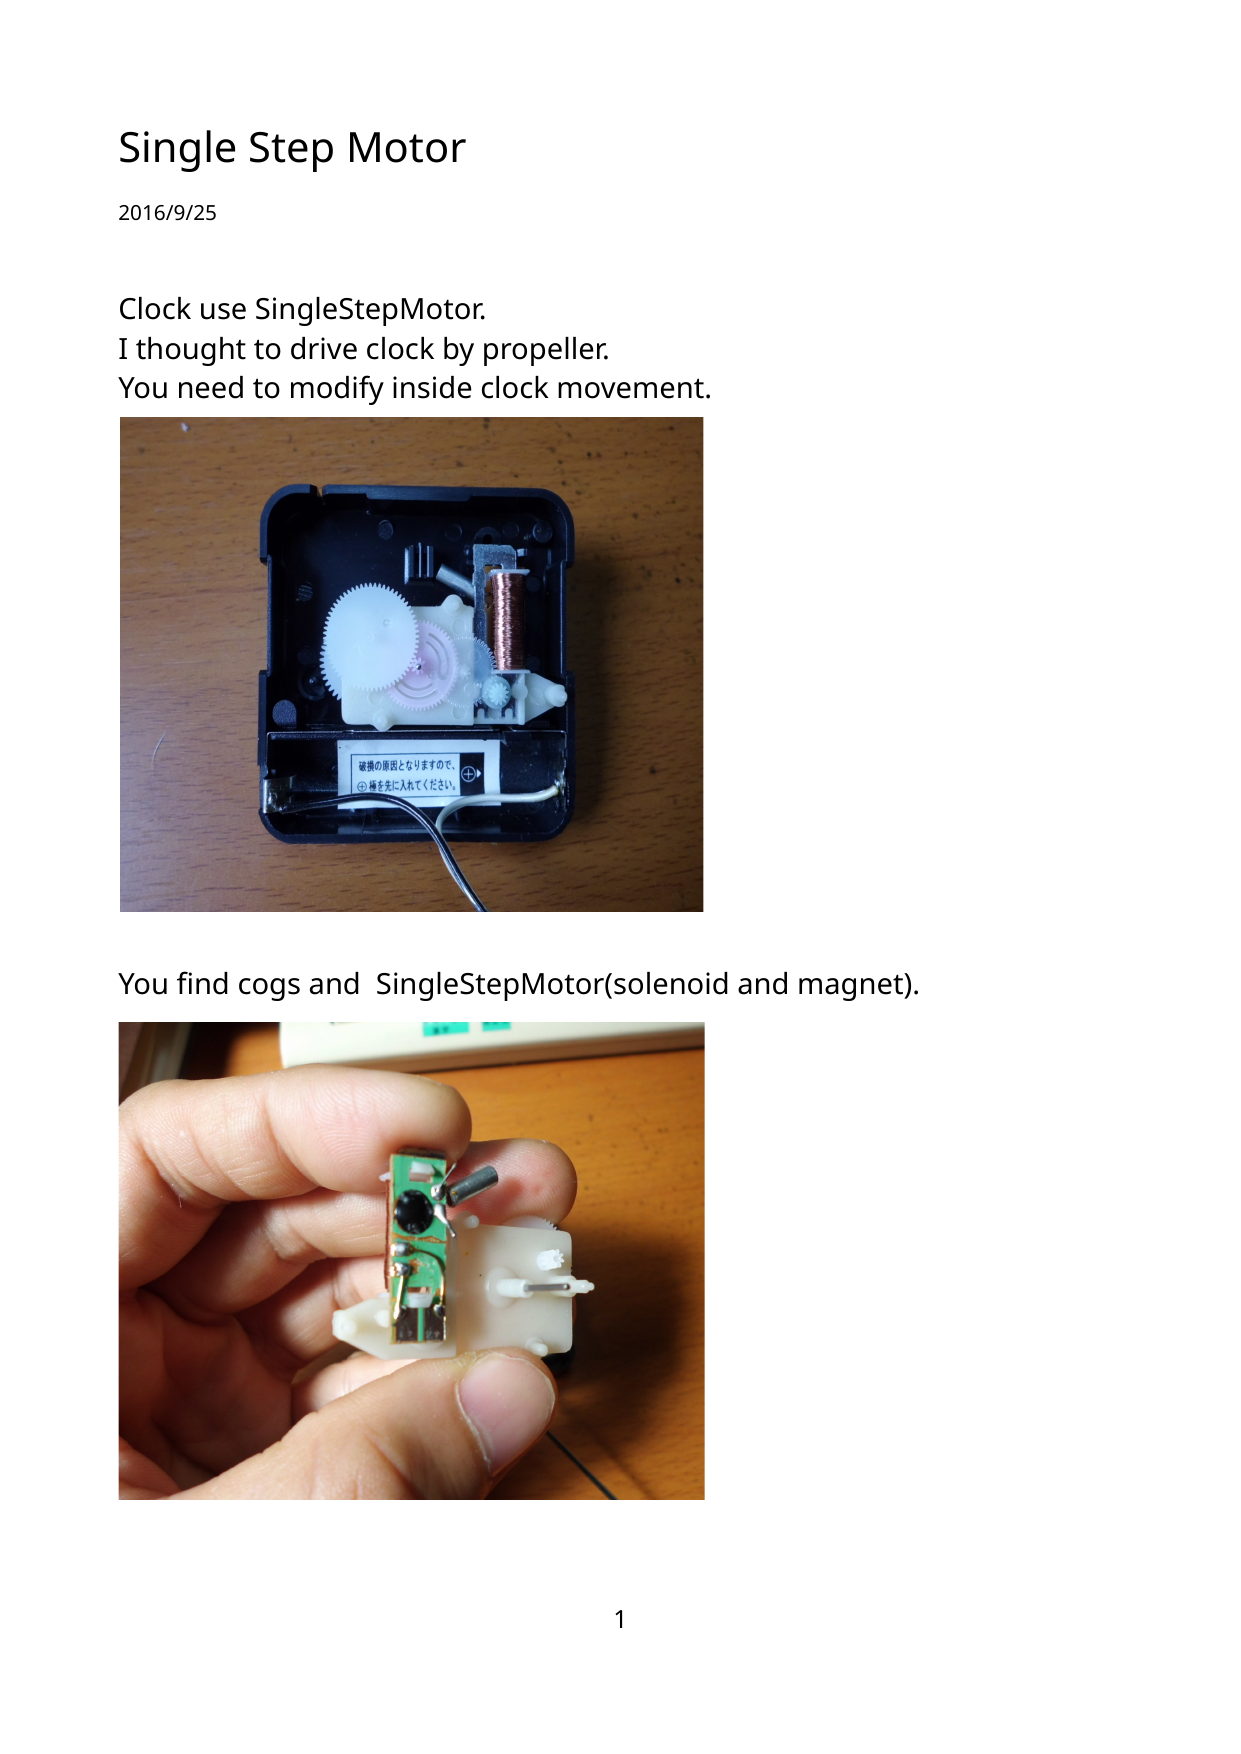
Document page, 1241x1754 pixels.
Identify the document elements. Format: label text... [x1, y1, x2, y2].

text 2016/9/25 [118, 198, 1122, 226]
picture [118, 1022, 705, 1500]
text Clock use SingleStepMotor. [118, 288, 1122, 328]
text You find cogs and SingleStepMotor(solenoid and magnet). [118, 963, 1122, 1003]
text I thought to drive clock by propeller. [118, 328, 1122, 368]
text You need to modify inside clock movement. [118, 368, 1122, 407]
text Single Step Motor [118, 118, 1122, 175]
picture [120, 417, 704, 912]
